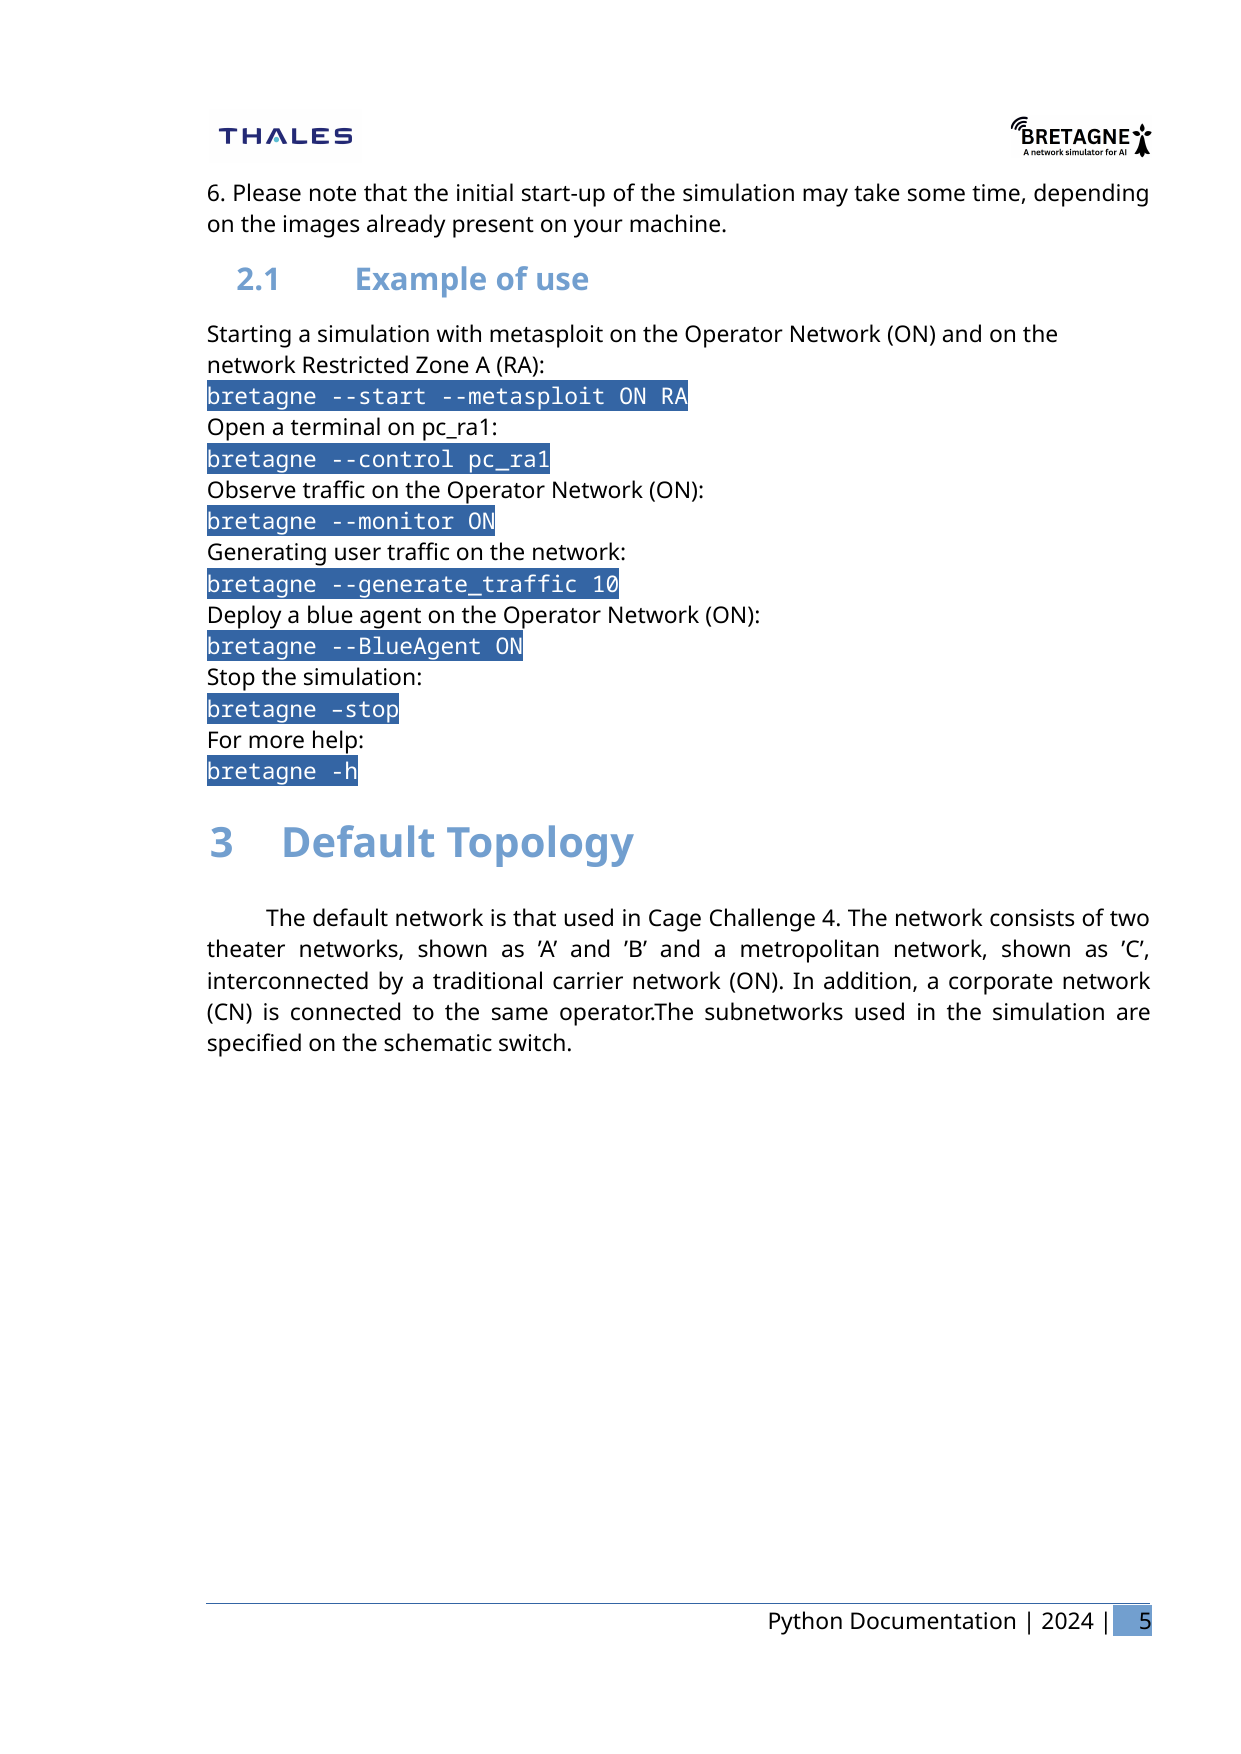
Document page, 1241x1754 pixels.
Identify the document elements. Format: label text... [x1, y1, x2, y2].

text The default network is that used in Cage Challenge 4. The network consists of two theater networks, shown as ’A’ and ’B’ and a metropolitan network, shown as ’C’, interconnected by a traditional carrier network (ON). In addition, a corporate network (CN) is connected to the same operator.The subnetworks used in the simulation are specified on the schematic switch. [207, 902, 1152, 1058]
text bretagne --generate_traffic 10 [207, 568, 1152, 599]
text Observe traffic on the Operator Network (ON): [207, 474, 1152, 505]
text Stop the simulation: [207, 661, 1152, 693]
text bretagne --BlueAgent ON [207, 630, 1152, 661]
text Open a terminal on pc_ra1: [207, 411, 1152, 443]
text bretagne --control pc_ra1 [207, 443, 1152, 474]
text bretagne --start --metasploit ON RA [207, 380, 1152, 411]
text Deploy a blue agent on the Operator Network (ON): [207, 599, 1152, 630]
text Generating user traffic on the network: [207, 536, 1152, 568]
text For more help: [207, 724, 1152, 755]
subtitle Default Topology [207, 810, 1152, 873]
picture [1010, 115, 1152, 158]
text bretagne -h [207, 755, 1152, 786]
text bretagne --monitor ON [207, 505, 1152, 536]
text Starting a simulation with metasploit on the Operator Network (ON) and on the network Restricted Zone A (RA): [207, 318, 1152, 380]
subtitle Example of use [207, 257, 1152, 300]
picture [209, 109, 363, 163]
text bretagne –stop [207, 693, 1152, 724]
text 6. Please note that the initial start-up of the simulation may take some time, depending on the images already present on your machine. [207, 177, 1152, 239]
